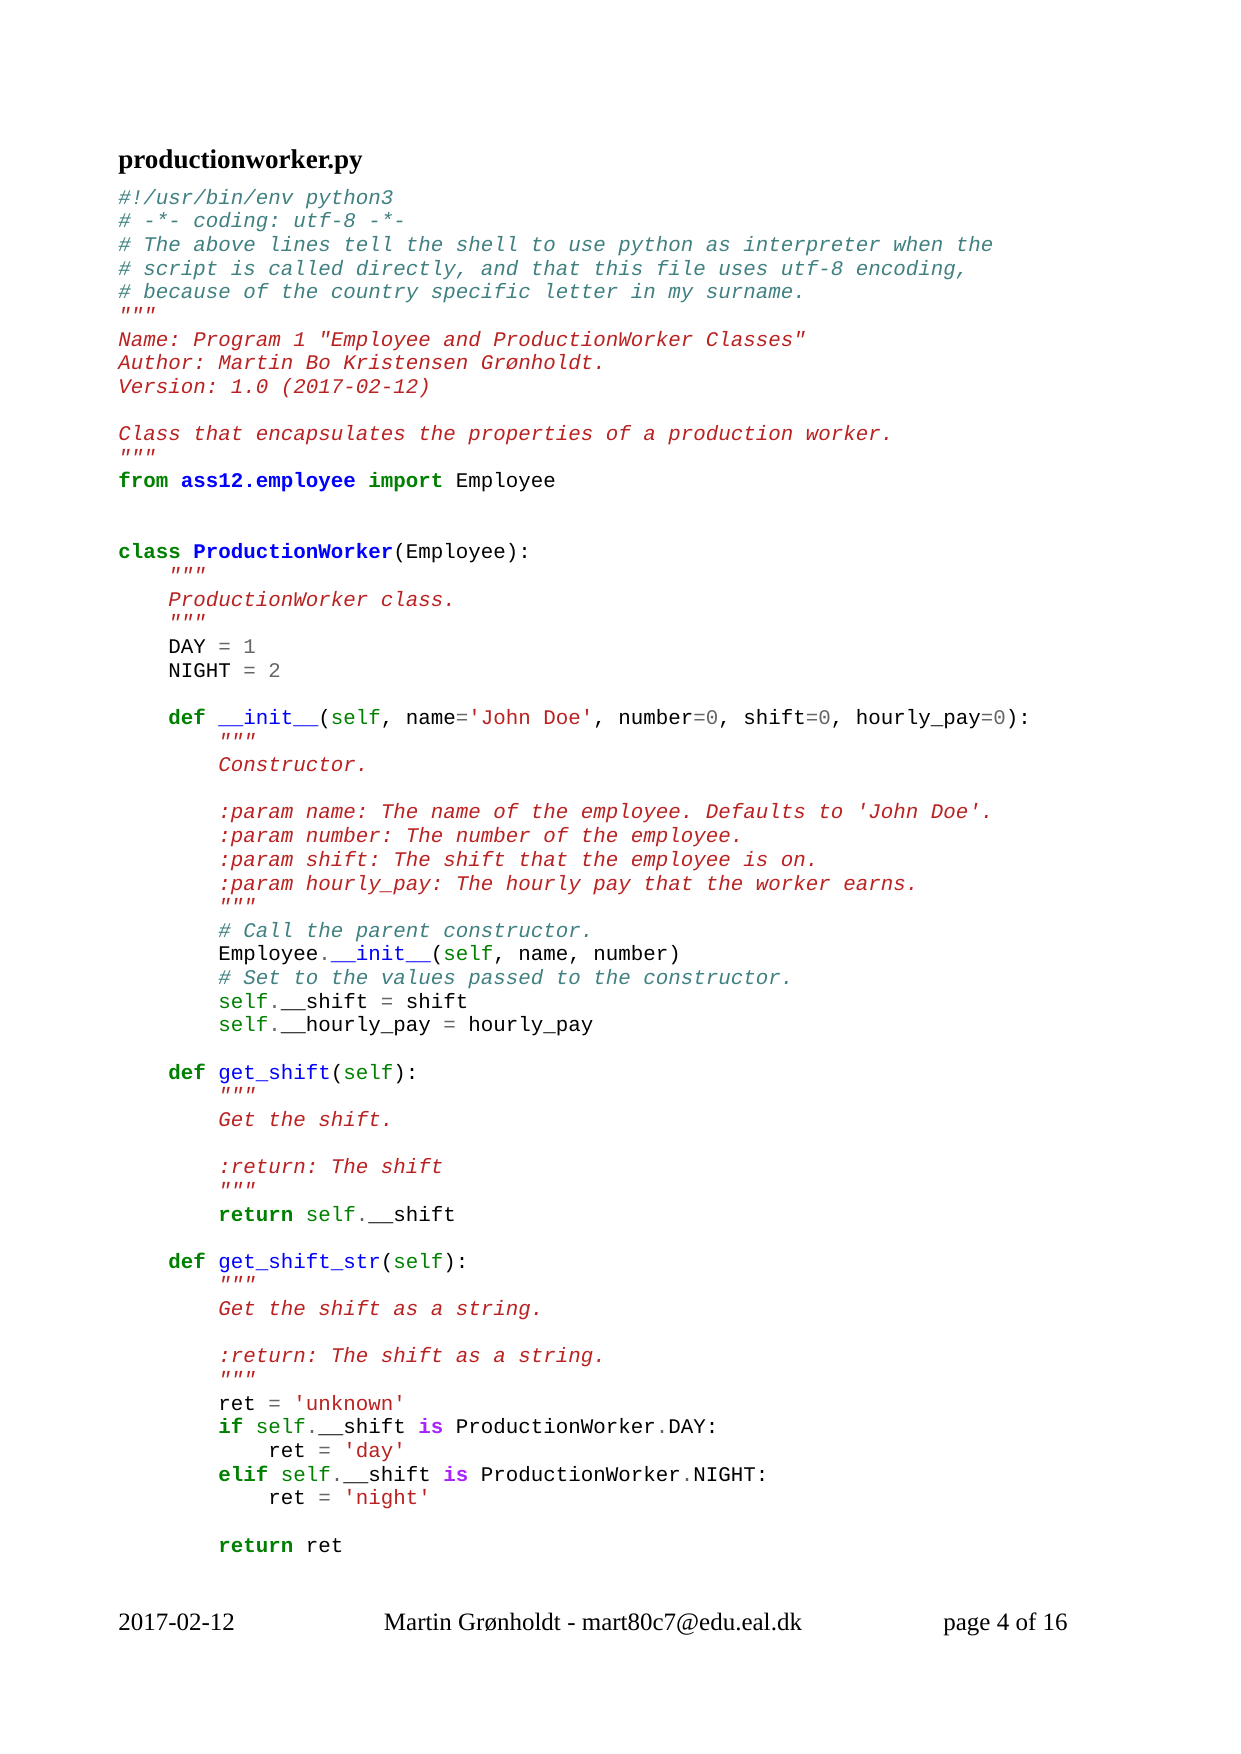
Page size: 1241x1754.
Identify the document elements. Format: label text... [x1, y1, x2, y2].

text def get_shift(self): [118, 1062, 1122, 1085]
text Version: 1.0 (2017-02-12) [118, 376, 1122, 399]
text elif self.__shift is ProductionWorker.NIGHT: [118, 1464, 1122, 1487]
text def __init__(self, name='John Doe', number=0, shift=0, hourly_pay=0): [118, 707, 1122, 731]
text # -*- coding: utf-8 -*- [118, 210, 1122, 234]
text self.__shift = shift [118, 991, 1122, 1014]
text """ [118, 1085, 1122, 1109]
text :param shift: The shift that the employee is on. [118, 849, 1122, 872]
text # Set to the values passed to the constructor. [118, 967, 1122, 991]
text """ [118, 565, 1122, 589]
text class ProductionWorker(Employee): [118, 541, 1122, 565]
text return ret [118, 1534, 1122, 1558]
text Author: Martin Bo Kristensen Grønholdt. [118, 352, 1122, 376]
text # The above lines tell the shell to use python as interpreter when the [118, 234, 1122, 258]
text Get the shift as a string. [118, 1298, 1122, 1322]
text NIGHT = 2 [118, 660, 1122, 683]
text """ [118, 1180, 1122, 1203]
text """ [118, 1369, 1122, 1393]
text Get the shift. [118, 1109, 1122, 1133]
text """ [118, 305, 1122, 329]
text DAY = 1 [118, 636, 1122, 660]
subtitle productionworker.py [118, 143, 1122, 174]
text :return: The shift [118, 1156, 1122, 1180]
text """ [118, 731, 1122, 754]
text Name: Program 1 "Employee and ProductionWorker Classes" [118, 329, 1122, 352]
text ProductionWorker class. [118, 589, 1122, 612]
text ret = 'night' [118, 1487, 1122, 1511]
text return self.__shift [118, 1203, 1122, 1227]
text Class that encapsulates the properties of a production worker. [118, 423, 1122, 447]
text ret = 'day' [118, 1440, 1122, 1464]
text self.__hourly_pay = hourly_pay [118, 1014, 1122, 1038]
text ret = 'unknown' [118, 1393, 1122, 1416]
text :return: The shift as a string. [118, 1345, 1122, 1369]
text # script is called directly, and that this file uses utf-8 encoding, [118, 258, 1122, 281]
text from ass12.employee import Employee [118, 471, 1122, 494]
text def get_shift_str(self): [118, 1251, 1122, 1274]
text :param name: The name of the employee. Defaults to 'John Doe'. [118, 802, 1122, 825]
text """ [118, 896, 1122, 920]
text :param number: The number of the employee. [118, 825, 1122, 849]
text """ [118, 447, 1122, 471]
text #!/usr/bin/env python3 [118, 187, 1122, 210]
text """ [118, 612, 1122, 636]
text :param hourly_pay: The hourly pay that the worker earns. [118, 872, 1122, 896]
text # because of the country specific letter in my surname. [118, 281, 1122, 305]
text Employee.__init__(self, name, number) [118, 943, 1122, 967]
text # Call the parent constructor. [118, 920, 1122, 943]
text if self.__shift is ProductionWorker.DAY: [118, 1416, 1122, 1440]
text """ [118, 1274, 1122, 1298]
text Constructor. [118, 754, 1122, 778]
